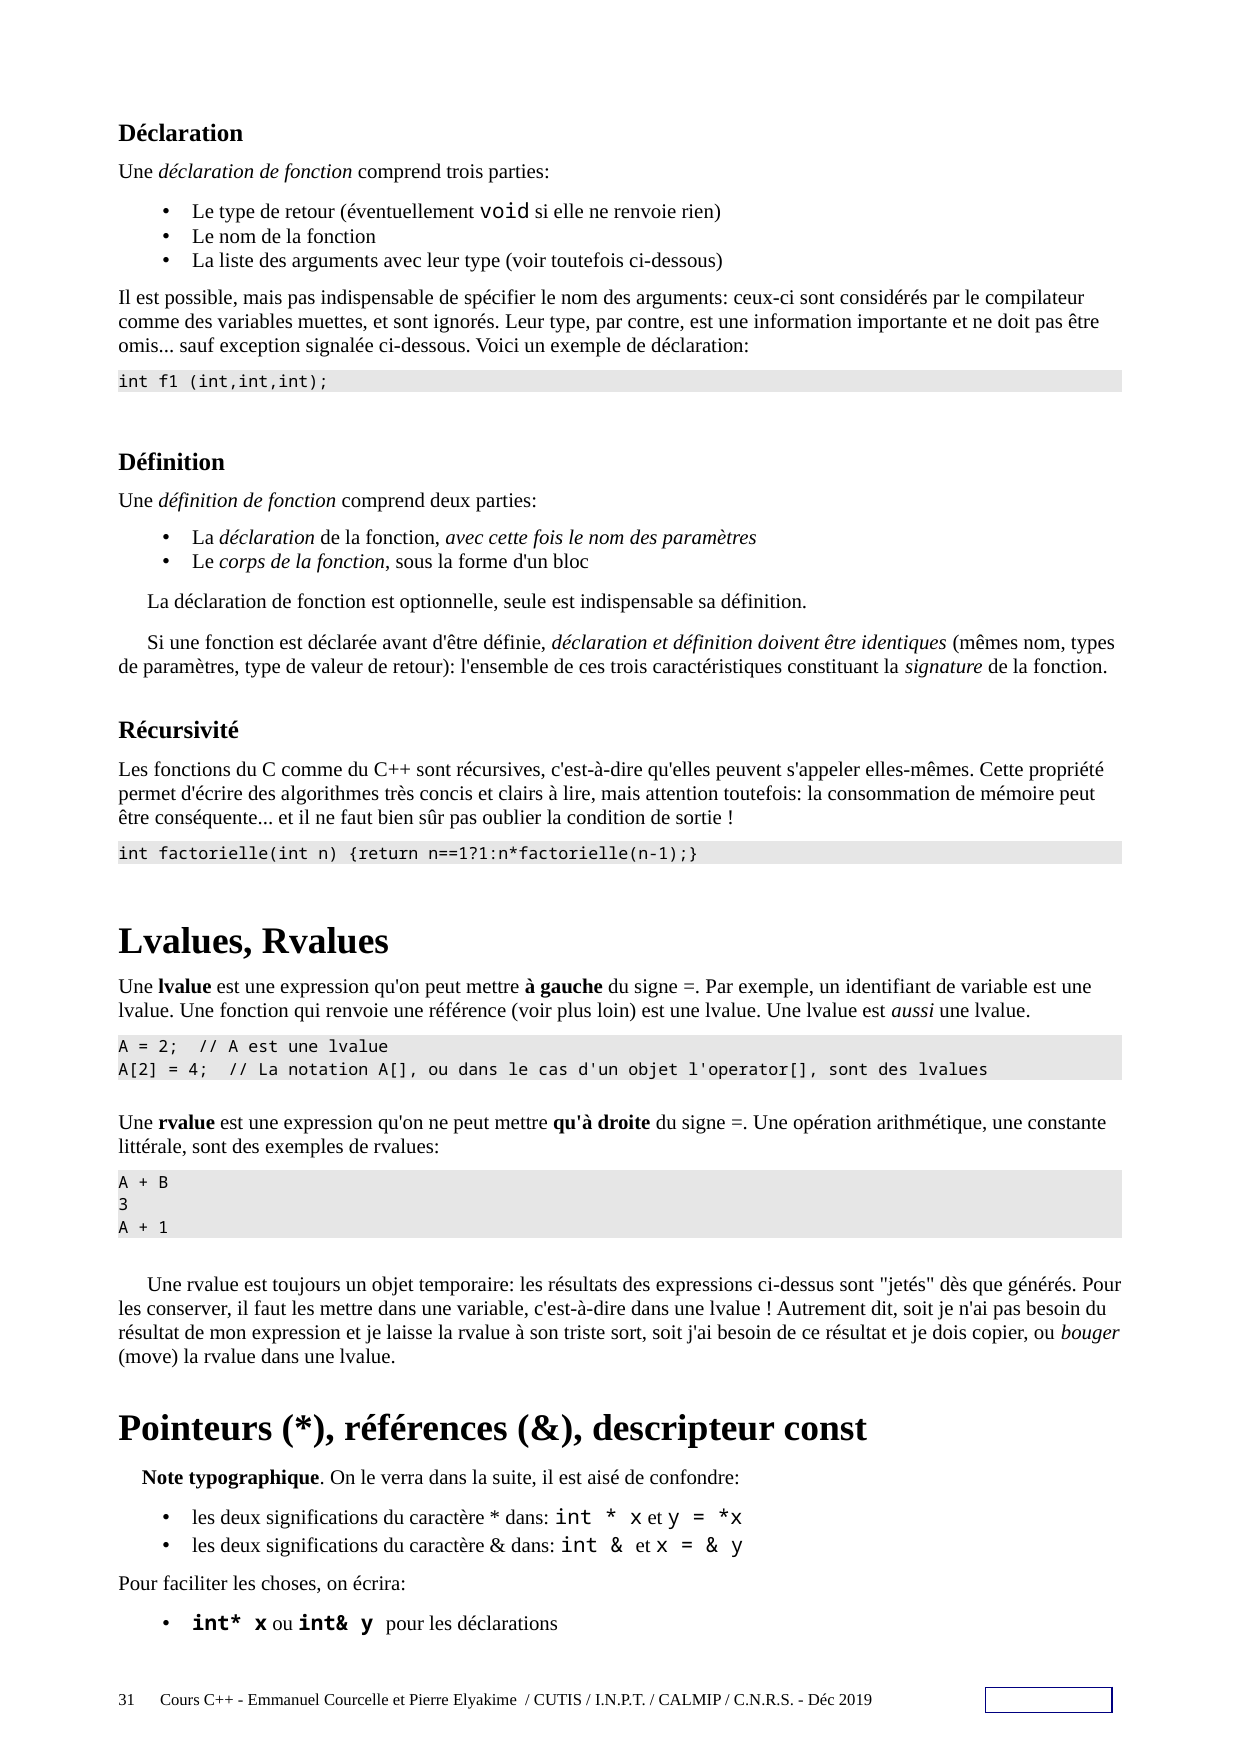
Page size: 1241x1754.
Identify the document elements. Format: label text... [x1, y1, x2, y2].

list les deux significations du caractère * dans: int * x et y = *x [162, 1502, 1122, 1530]
list La liste des arguments avec leur type (voir toutefois ci-dessous) [162, 248, 1122, 272]
text Une définition de fonction comprend deux parties: [118, 488, 1122, 512]
list int* x ou int& y pour les déclarations [162, 1608, 1122, 1636]
list Le type de retour (éventuellement void si elle ne renvoie rien) [162, 196, 1122, 224]
text A = 2; // A est une lvalue [118, 1035, 1122, 1057]
subtitle Déclaration [118, 118, 1122, 147]
subtitle Pointeurs (*), références (&), descripteur const [118, 1406, 1122, 1449]
text Une rvalue est toujours un objet temporaire: les résultats des expressions ci-dessus sont "jetés" dès que générés. Pour les conserver, il faut les mettre dans une variable, c'est-à-dire dans une lvalue ! Autrement dit, soit je n'ai pas besoin du résultat de mon expression et je laisse la rvalue à son triste sort, soit j'ai besoin de ce résultat et je dois copier, ou bouger (move) la rvalue dans une lvalue. [118, 1268, 1122, 1368]
text Il est possible, mais pas indispensable de spécifier le nom des arguments: ceux-ci sont considérés par le compilateur comme des variables muettes, et sont ignorés. Leur type, par contre, est une information importante et ne doit pas être omis... sauf exception signalée ci-dessous. Voici un exemple de déclaration: [118, 285, 1122, 357]
text Une lvalue est une expression qu'on peut mettre à gauche du signe =. Par exemple, un identifiant de variable est une lvalue. Une fonction qui renvoie une référence (voir plus loin) est une lvalue. Une lvalue est aussi une lvalue. [118, 974, 1122, 1022]
list les deux significations du caractère & dans: int & et x = & y [162, 1530, 1122, 1559]
text A + 1 [118, 1216, 1122, 1238]
list La déclaration de la fonction, avec cette fois le nom des paramètres [162, 525, 1122, 549]
text Si une fonction est déclarée avant d'être définie, déclaration et définition doivent être identiques (mêmes nom, types de paramètres, type de valeur de retour): l'ensemble de ces trois caractéristiques constituant la signature de la fonction. [118, 626, 1122, 678]
text 3 [118, 1193, 1122, 1216]
list Le corps de la fonction, sous la forme d'un bloc [162, 549, 1122, 573]
text Note typographique. On le verra dans la suite, il est aisé de confondre: [118, 1461, 1122, 1489]
text Pour faciliter les choses, on écrira: [118, 1571, 1122, 1595]
subtitle Lvalues, Rvalues [118, 918, 1122, 962]
text int factorielle(int n) {return n==1?1:n*factorielle(n-1);} [118, 841, 1122, 864]
text Une déclaration de fonction comprend trois parties: [118, 159, 1122, 183]
text Une rvalue est une expression qu'on ne peut mettre qu'à droite du signe =. Une opération arithmétique, une constante littérale, sont des exemples de rvalues: [118, 1110, 1122, 1158]
text A + B [118, 1170, 1122, 1193]
text La déclaration de fonction est optionnelle, seule est indispensable sa définition. [118, 585, 1122, 613]
list Le nom de la fonction [162, 224, 1122, 248]
subtitle Récursivité [118, 715, 1122, 744]
text A[2] = 4; // La notation A[], ou dans le cas d'un objet l'operator[], sont des lvalues [118, 1057, 1122, 1080]
text int f1 (int,int,int); [118, 370, 1122, 392]
subtitle Définition [118, 447, 1122, 476]
text Les fonctions du C comme du C++ sont récursives, c'est-à-dire qu'elles peuvent s'appeler elles-mêmes. Cette propriété permet d'écrire des algorithmes très concis et clairs à lire, mais attention toutefois: la consommation de mémoire peut être conséquente... et il ne faut bien sûr pas oublier la condition de sortie ! [118, 757, 1122, 829]
